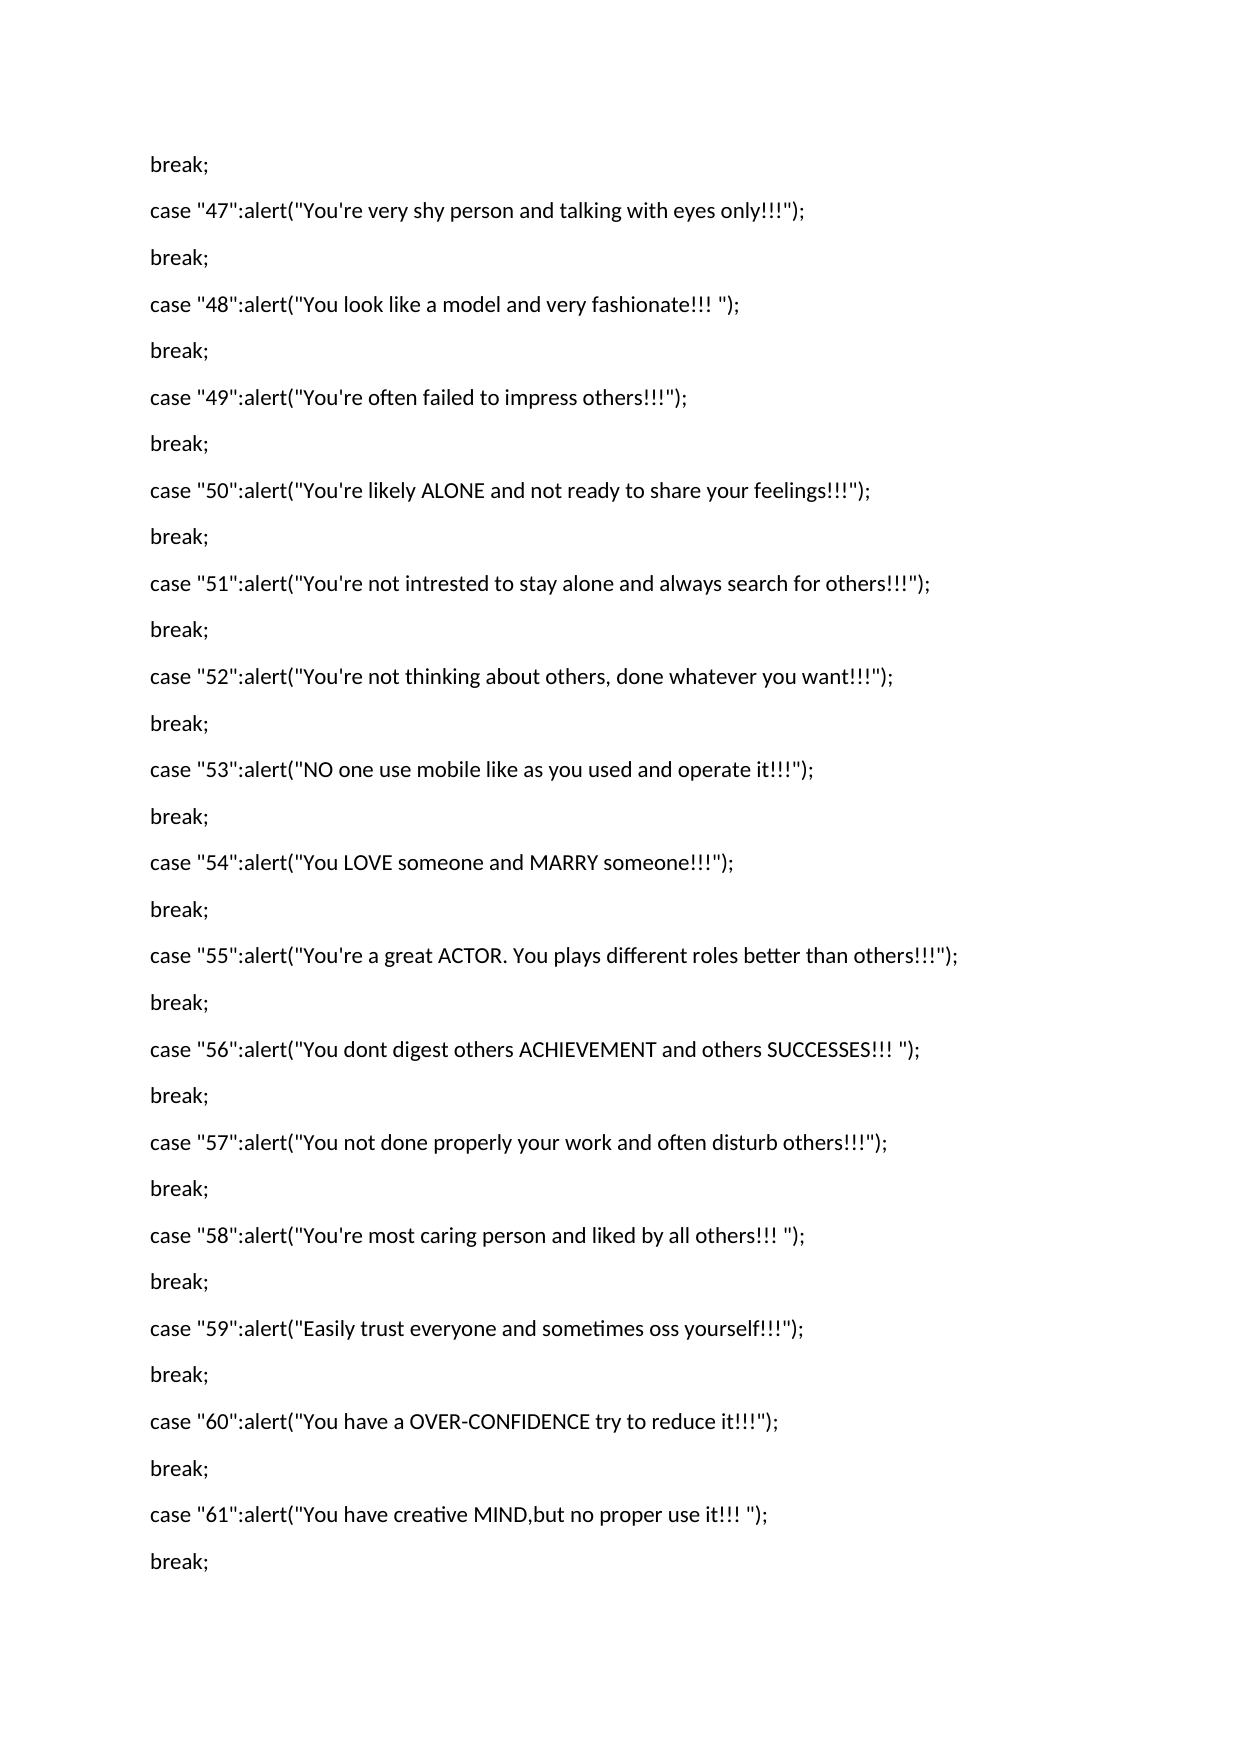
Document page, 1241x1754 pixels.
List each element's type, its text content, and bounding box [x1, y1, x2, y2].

text case "56":alert("You dont digest others ACHIEVEMENT and others SUCCESSES!!! "); [150, 1035, 1090, 1063]
text case "53":alert("NO one use mobile like as you used and operate it!!!"); [150, 755, 1090, 783]
text break; [150, 988, 1090, 1016]
text case "49":alert("You're often failed to impress others!!!"); [150, 383, 1090, 411]
text case "61":alert("You have creative MIND,but no proper use it!!! "); [150, 1500, 1090, 1528]
text break; [150, 336, 1090, 364]
text break; [150, 802, 1090, 830]
text break; [150, 1361, 1090, 1389]
text case "54":alert("You LOVE someone and MARRY someone!!!"); [150, 848, 1090, 876]
text case "59":alert("Easily trust everyone and sometimes oss yourself!!!"); [150, 1314, 1090, 1342]
text break; [150, 1267, 1090, 1296]
text break; [150, 1081, 1090, 1109]
text break; [150, 522, 1090, 551]
text break; [150, 1454, 1090, 1482]
text break; [150, 150, 1090, 178]
text break; [150, 1547, 1090, 1575]
text case "57":alert("You not done properly your work and often disturb others!!!"); [150, 1128, 1090, 1156]
text case "51":alert("You're not intrested to stay alone and always search for others!!!"); [150, 569, 1090, 597]
text case "47":alert("You're very shy person and talking with eyes only!!!"); [150, 197, 1090, 224]
text break; [150, 709, 1090, 737]
text case "55":alert("You're a great ACTOR. You plays different roles better than others!!!"); [150, 942, 1090, 969]
text case "52":alert("You're not thinking about others, done whatever you want!!!"); [150, 662, 1090, 690]
text break; [150, 429, 1090, 457]
text case "48":alert("You look like a model and very fashionate!!! "); [150, 290, 1090, 318]
text case "60":alert("You have a OVER-CONFIDENCE try to reduce it!!!"); [150, 1407, 1090, 1435]
text break; [150, 243, 1090, 271]
text case "58":alert("You're most caring person and liked by all others!!! "); [150, 1221, 1090, 1249]
text break; [150, 1174, 1090, 1202]
text break; [150, 895, 1090, 923]
text case "50":alert("You're likely ALONE and not ready to share your feelings!!!"); [150, 476, 1090, 504]
text break; [150, 616, 1090, 644]
